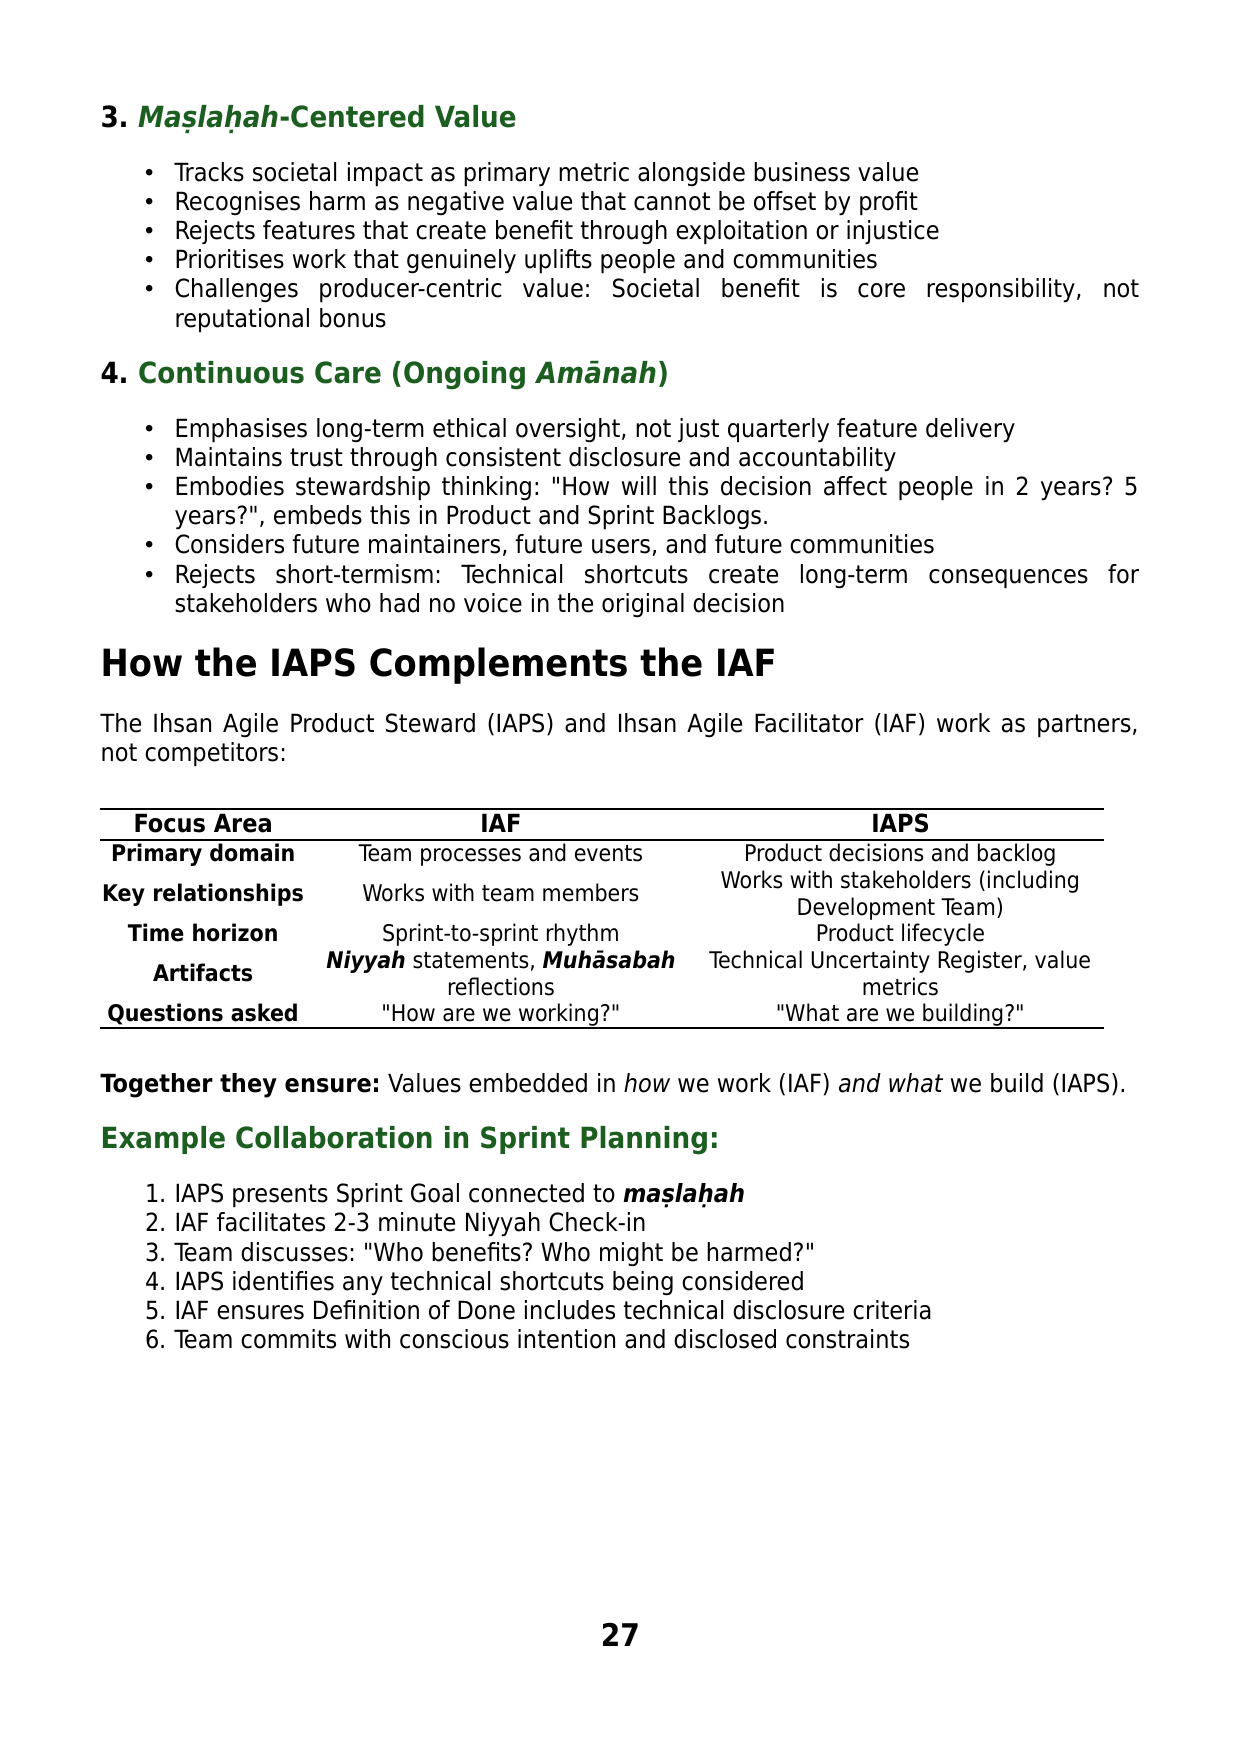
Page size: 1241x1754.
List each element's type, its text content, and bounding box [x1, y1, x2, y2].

table_cell Primary domain [100, 841, 306, 867]
table_header IAF [306, 810, 696, 839]
subtitle 4. Continuous Care (Ongoing Amānah) [100, 356, 1140, 390]
list Maintains trust through consistent disclosure and accountability [145, 443, 1140, 472]
list IAF facilitates 2-3 minute Niyyah Check-in [145, 1208, 1140, 1238]
list Prioritises work that genuinely uplifts people and communities [145, 245, 1140, 274]
list Team discusses: "Who benefits? Who might be harmed?" [145, 1238, 1140, 1267]
table_cell Product decisions and backlog [696, 841, 1104, 867]
table_cell Team processes and events [306, 841, 696, 867]
table_cell Questions asked [100, 1000, 306, 1027]
table_cell "What are we building?" [696, 1000, 1104, 1027]
table_cell "How are we working?" [306, 1000, 696, 1027]
list Emphasises long-term ethical oversight, not just quarterly feature delivery [145, 414, 1140, 443]
table_cell Works with stakeholders (including Development Team) [696, 867, 1104, 920]
list IAPS identifies any technical shortcuts being considered [145, 1267, 1140, 1296]
subtitle 3. Maṣlaḥah-Centered Value [100, 100, 1140, 134]
table_cell Time horizon [100, 920, 306, 947]
list Rejects short-termism: Technical shortcuts create long-term consequences for stakeholders who had no voice in the original decision [145, 560, 1140, 618]
list Tracks societal impact as primary metric alongside business value [145, 158, 1140, 187]
list Embodies stewardship thinking: "How will this decision affect people in 2 years? 5 years?", embeds this in Product and Sprint Backlogs. [145, 472, 1140, 531]
text Together they ensure: Values embedded in how we work (IAF) and what we build (IAPS). [100, 1069, 1140, 1098]
table_cell Sprint-to-sprint rhythm [306, 920, 696, 947]
subtitle How the IAPS Complements the IAF [100, 642, 1140, 685]
table_cell Artifacts [100, 947, 306, 1000]
table_cell Niyyah statements, Muhāsabah reflections [306, 947, 696, 1000]
list Recognises harm as negative value that cannot be offset by profit [145, 187, 1140, 216]
table_header IAPS [696, 810, 1104, 839]
table_cell Product lifecycle [696, 920, 1104, 947]
table_header Focus Area [100, 810, 306, 839]
list IAPS presents Sprint Goal connected to maṣlaḥah [145, 1179, 1140, 1208]
list Considers future maintainers, future users, and future communities [145, 531, 1140, 560]
list IAF ensures Definition of Done includes technical disclosure criteria [145, 1296, 1140, 1325]
subtitle Example Collaboration in Sprint Planning: [100, 1122, 1140, 1156]
table_cell Technical Uncertainty Register, value metrics [696, 947, 1104, 1000]
table_cell Key relationships [100, 867, 306, 920]
list Rejects features that create benefit through exploitation or injustice [145, 216, 1140, 245]
list Challenges producer-centric value: Societal benefit is core responsibility, not reputational bonus [145, 274, 1140, 333]
text The Ihsan Agile Product Steward (IAPS) and Ihsan Agile Facilitator (IAF) work as partners, not competitors: [100, 709, 1140, 767]
list Team commits with conscious intention and disclosed constraints [145, 1325, 1140, 1354]
table_cell Works with team members [306, 867, 696, 920]
